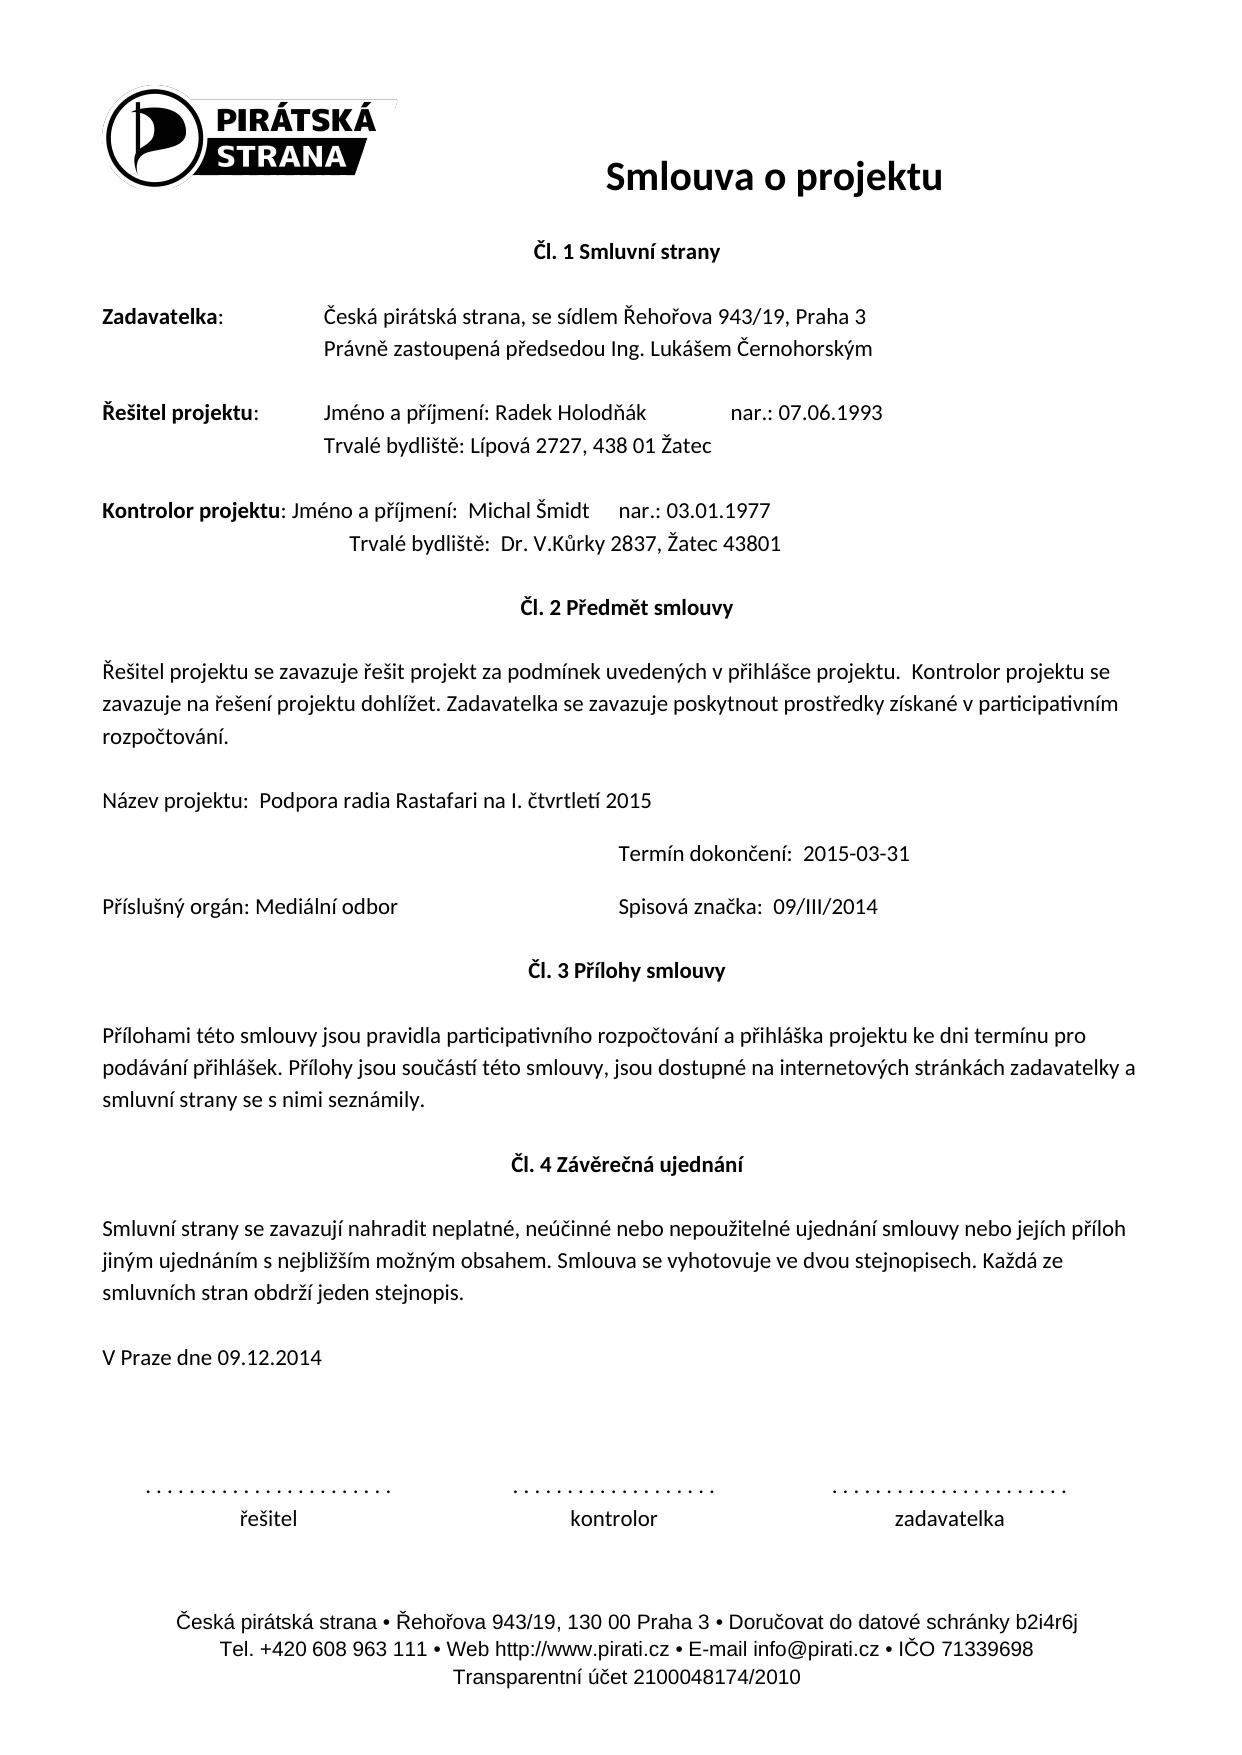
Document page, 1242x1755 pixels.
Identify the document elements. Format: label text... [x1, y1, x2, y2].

text Čl. 1 Smluvní strany [102, 237, 1152, 265]
text Smluvní strany se zavazují nahradit neplatné, neúčinné nebo nepoužitelné ujednání smlouvy nebo jejích příloh jiným ujednáním s nejbližším možným obsahem. Smlouva se vyhotovuje ve dvou stejnopisech. Každá ze smluvních stran obdrží jeden stejnopis. [102, 1214, 1152, 1306]
text Řešitel projektu: Jméno a příjmení: Radek Holodňák nar.: 07.06.1993 [102, 398, 1151, 426]
text Termín dokončení: 2015-03-31 [102, 839, 1152, 867]
text Právně zastoupená předsedou Ing. Lukášem Černohorským [324, 334, 1152, 362]
text V Praze dne 09.12.2014 [102, 1343, 1152, 1371]
text Trvalé bydliště: Dr. V.Kůrky 2837, Žatec 43801 [102, 529, 1152, 557]
text Smlouva o projektu [102, 150, 1152, 201]
text . . . . . . . . . . . . . . . . . . . . . . . [102, 1472, 435, 1499]
text Trvalé bydliště: Lípová 2727, 438 01 Žatec [102, 431, 1151, 492]
text Název projektu: Podpora radia Rastafari na I. čtvrtletí 2015 [102, 786, 1152, 814]
text Přílohami této smlouvy jsou pravidla participativního rozpočtování a přihláška projektu ke dni termínu pro podávání přihlášek. Přílohy jsou součástí této smlouvy, jsou dostupné na internetových stránkách zadavatelky a smluvní strany se s nimi seznámily. [102, 1021, 1152, 1113]
text řešitel [102, 1504, 435, 1532]
text Příslušný orgán: Mediální odbor Spisová značka: 09/III/2014 [102, 892, 1152, 920]
text . . . . . . . . . . . . . . . . . . . . . . zadavatelka [793, 1472, 1106, 1532]
text . . . . . . . . . . . . . . . . . . . kontrolor [476, 1472, 752, 1532]
text Čl. 4 Závěrečná ujednání [102, 1150, 1152, 1178]
text Řešitel projektu se zavazuje řešit projekt za podmínek uvedených v přihlášce projektu. Kontrolor projektu se zavazuje na řešení projektu dohlížet. Zadavatelka se zavazuje poskytnout prostředky získané v participativním rozpočtování. [102, 657, 1152, 750]
text Čl. 2 Předmět smlouvy [102, 593, 1152, 621]
text Zadavatelka: Česká pirátská strana, se sídlem Řehořova 943/19, Praha 3 [102, 302, 1152, 330]
text Kontrolor projektu: Jméno a příjmení: Michal Šmidt nar.: 03.01.1977 [102, 496, 1152, 524]
picture [102, 85, 398, 191]
text Čl. 3 Přílohy smlouvy [102, 957, 1152, 984]
